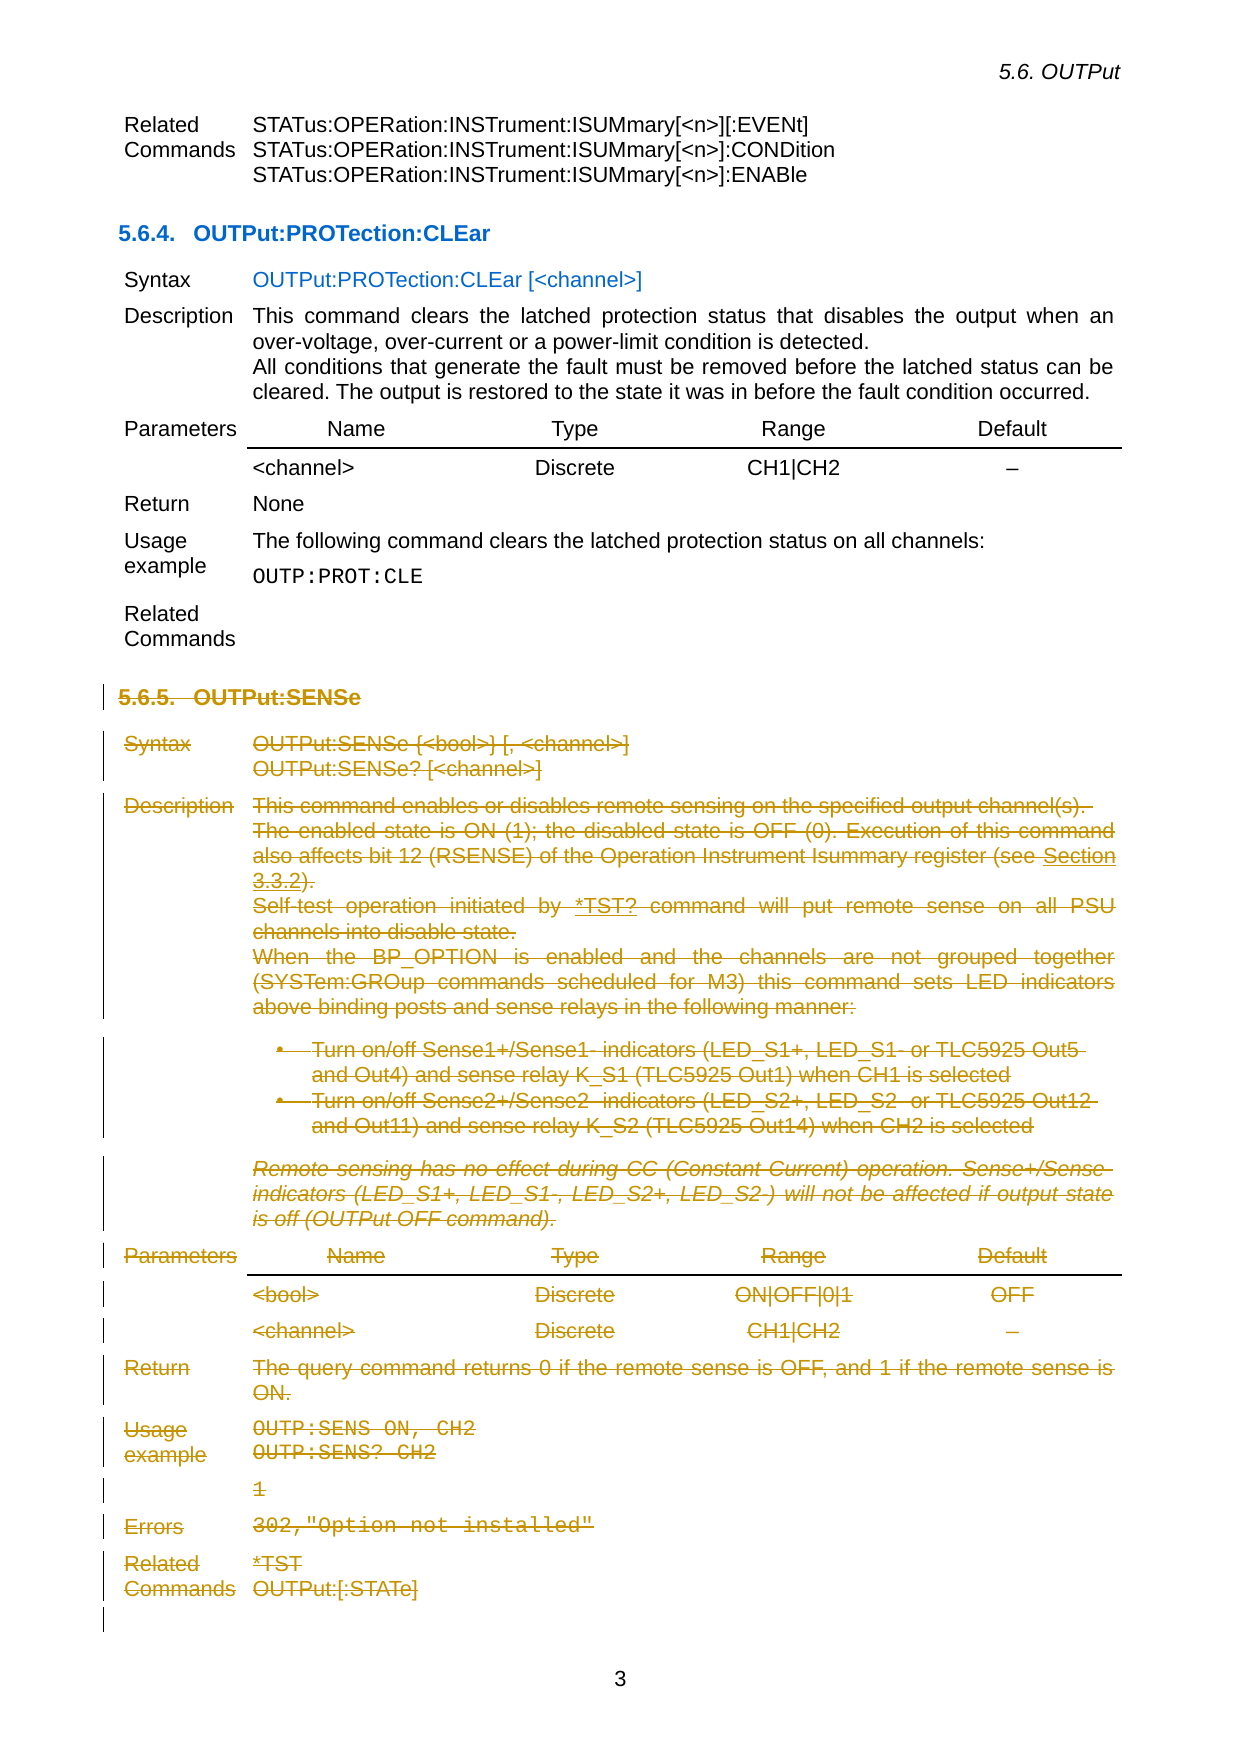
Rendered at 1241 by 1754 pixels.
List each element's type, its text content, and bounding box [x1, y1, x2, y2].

table_cell Parameters [118, 410, 247, 485]
table_cell Discrete [465, 449, 684, 485]
table_cell CH1|CH2 [684, 449, 903, 485]
table_cell Usage example [118, 522, 247, 595]
table_cell [247, 595, 1122, 657]
table_cell Type [465, 410, 684, 447]
table_cell Return [118, 485, 247, 522]
subtitle OUTPut:PROTection:CLEar [118, 220, 1122, 246]
table_cell The following command clears the latched protection status on all channels: OUTP:PROT:CLE [247, 522, 1122, 595]
table_cell Name [247, 410, 465, 447]
table_cell Related Commands [118, 595, 247, 657]
table_cell – [903, 449, 1122, 485]
table_cell Default [903, 410, 1122, 447]
table_cell Description [118, 298, 247, 410]
table_cell This command clears the latched protection status that disables the output when an over-voltage, over-current or a power-limit condition is detected. All conditions that generate the fault must be removed before the latched status can be cleared. The output is restored to the state it was in before the fault condition occurred. [247, 298, 1122, 410]
table_header Syntax [118, 261, 247, 298]
table_cell Related Commands [118, 106, 247, 193]
table_cell STATus:OPERation:INSTrument:ISUMmary[<n>][:EVENt] STATus:OPERation:INSTrument:ISUMmary[<n>]:CONDition STATus:OPERation:INSTrument:ISUMmary[<n>]:ENABle [247, 106, 1122, 193]
table_cell Range [684, 410, 903, 447]
table_cell <channel> [247, 449, 465, 485]
table_cell None [247, 485, 1122, 522]
table_header OUTPut:PROTection:CLEar [<channel>] [247, 261, 1122, 298]
